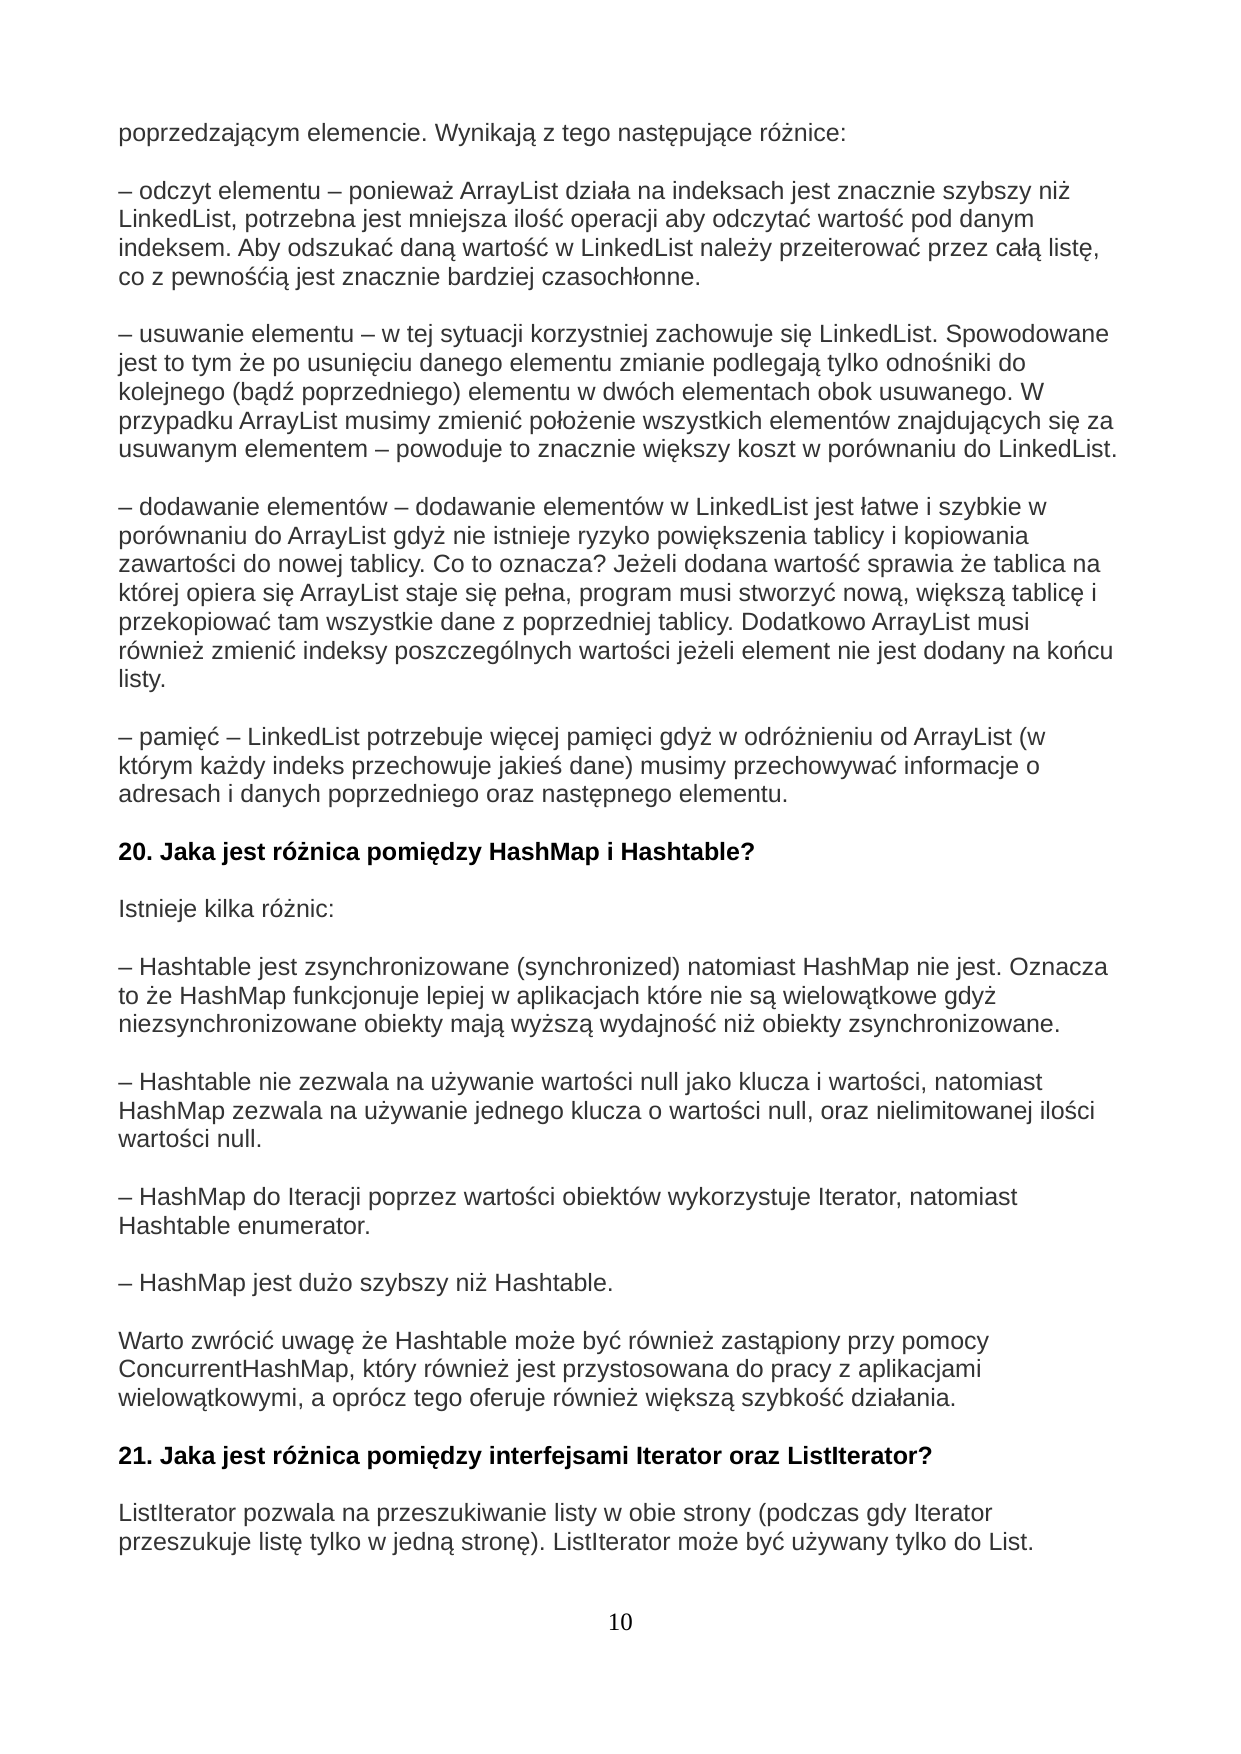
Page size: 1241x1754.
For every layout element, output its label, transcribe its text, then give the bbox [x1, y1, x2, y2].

text Warto zwrócić uwagę że Hashtable może być również zastąpiony przy pomocy ConcurrentHashMap, który również jest przystosowana do pracy z aplikacjami wielowątkowymi, a oprócz tego oferuje również większą szybkość działania. [118, 1326, 1122, 1441]
subtitle 20. Jaka jest różnica pomiędzy HashMap i Hashtable? [118, 837, 1122, 866]
subtitle 21. Jaka jest różnica pomiędzy interfejsami Iterator oraz ListIterator? [118, 1441, 1122, 1469]
text – Hashtable nie zezwala na używanie wartości null jako klucza i wartości, natomiast HashMap zezwala na używanie jednego klucza o wartości null, oraz nielimitowanej ilości wartości null. [118, 1067, 1122, 1153]
text – dodawanie elementów – dodawanie elementów w LinkedList jest łatwe i szybkie w porównaniu do ArrayList gdyż nie istnieje ryzyko powiększenia tablicy i kopiowania zawartości do nowej tablicy. Co to oznacza? Jeżeli dodana wartość sprawia że tablica na której opiera się ArrayList staje się pełna, program musi stworzyć nową, większą tablicę i przekopiować tam wszystkie dane z poprzedniej tablicy. Dodatkowo ArrayList musi również zmienić indeksy poszczególnych wartości jeżeli element nie jest dodany na końcu listy. [118, 492, 1122, 693]
text – usuwanie elementu – w tej sytuacji korzystniej zachowuje się LinkedList. Spowodowane jest to tym że po usunięciu danego elementu zmianie podlegają tylko odnośniki do kolejnego (bądź poprzedniego) elementu w dwóch elementach obok usuwanego. W przypadku ArrayList musimy zmienić położenie wszystkich elementów znajdujących się za usuwanym elementem – powoduje to znacznie większy koszt w porównaniu do LinkedList. [118, 319, 1122, 463]
text Istnieje kilka różnic: [118, 866, 1122, 923]
text – Hashtable jest zsynchronizowane (synchronized) natomiast HashMap nie jest. Oznacza to że HashMap funkcjonuje lepiej w aplikacjach które nie są wielowątkowe gdyż niezsynchronizowane obiekty mają wyższą wydajność niż obiekty zsynchronizowane. [118, 952, 1122, 1038]
text – pamięć – LinkedList potrzebuje więcej pamięci gdyż w odróżnieniu od ArrayList (w którym każdy indeks przechowuje jakieś dane) musimy przechowywać informacje o adresach i danych poprzedniego oraz następnego elementu. [118, 722, 1122, 808]
text – odczyt elementu – ponieważ ArrayList działa na indeksach jest znacznie szybszy niż LinkedList, potrzebna jest mniejsza ilość operacji aby odczytać wartość pod danym indeksem. Aby odszukać daną wartość w LinkedList należy przeiterować przez całą listę, co z pewnośćią jest znacznie bardziej czasochłonne. [118, 176, 1122, 291]
text poprzedzającym elemencie. Wynikają z tego następujące różnice: [118, 118, 1122, 147]
text – HashMap do Iteracji poprzez wartości obiektów wykorzystuje Iterator, natomiast Hashtable enumerator. [118, 1182, 1122, 1239]
text ListIterator pozwala na przeszukiwanie listy w obie strony (podczas gdy Iterator przeszukuje listę tylko w jedną stronę). ListIterator może być używany tylko do List. [118, 1498, 1122, 1556]
text – HashMap jest dużo szybszy niż Hashtable. [118, 1268, 1122, 1297]
